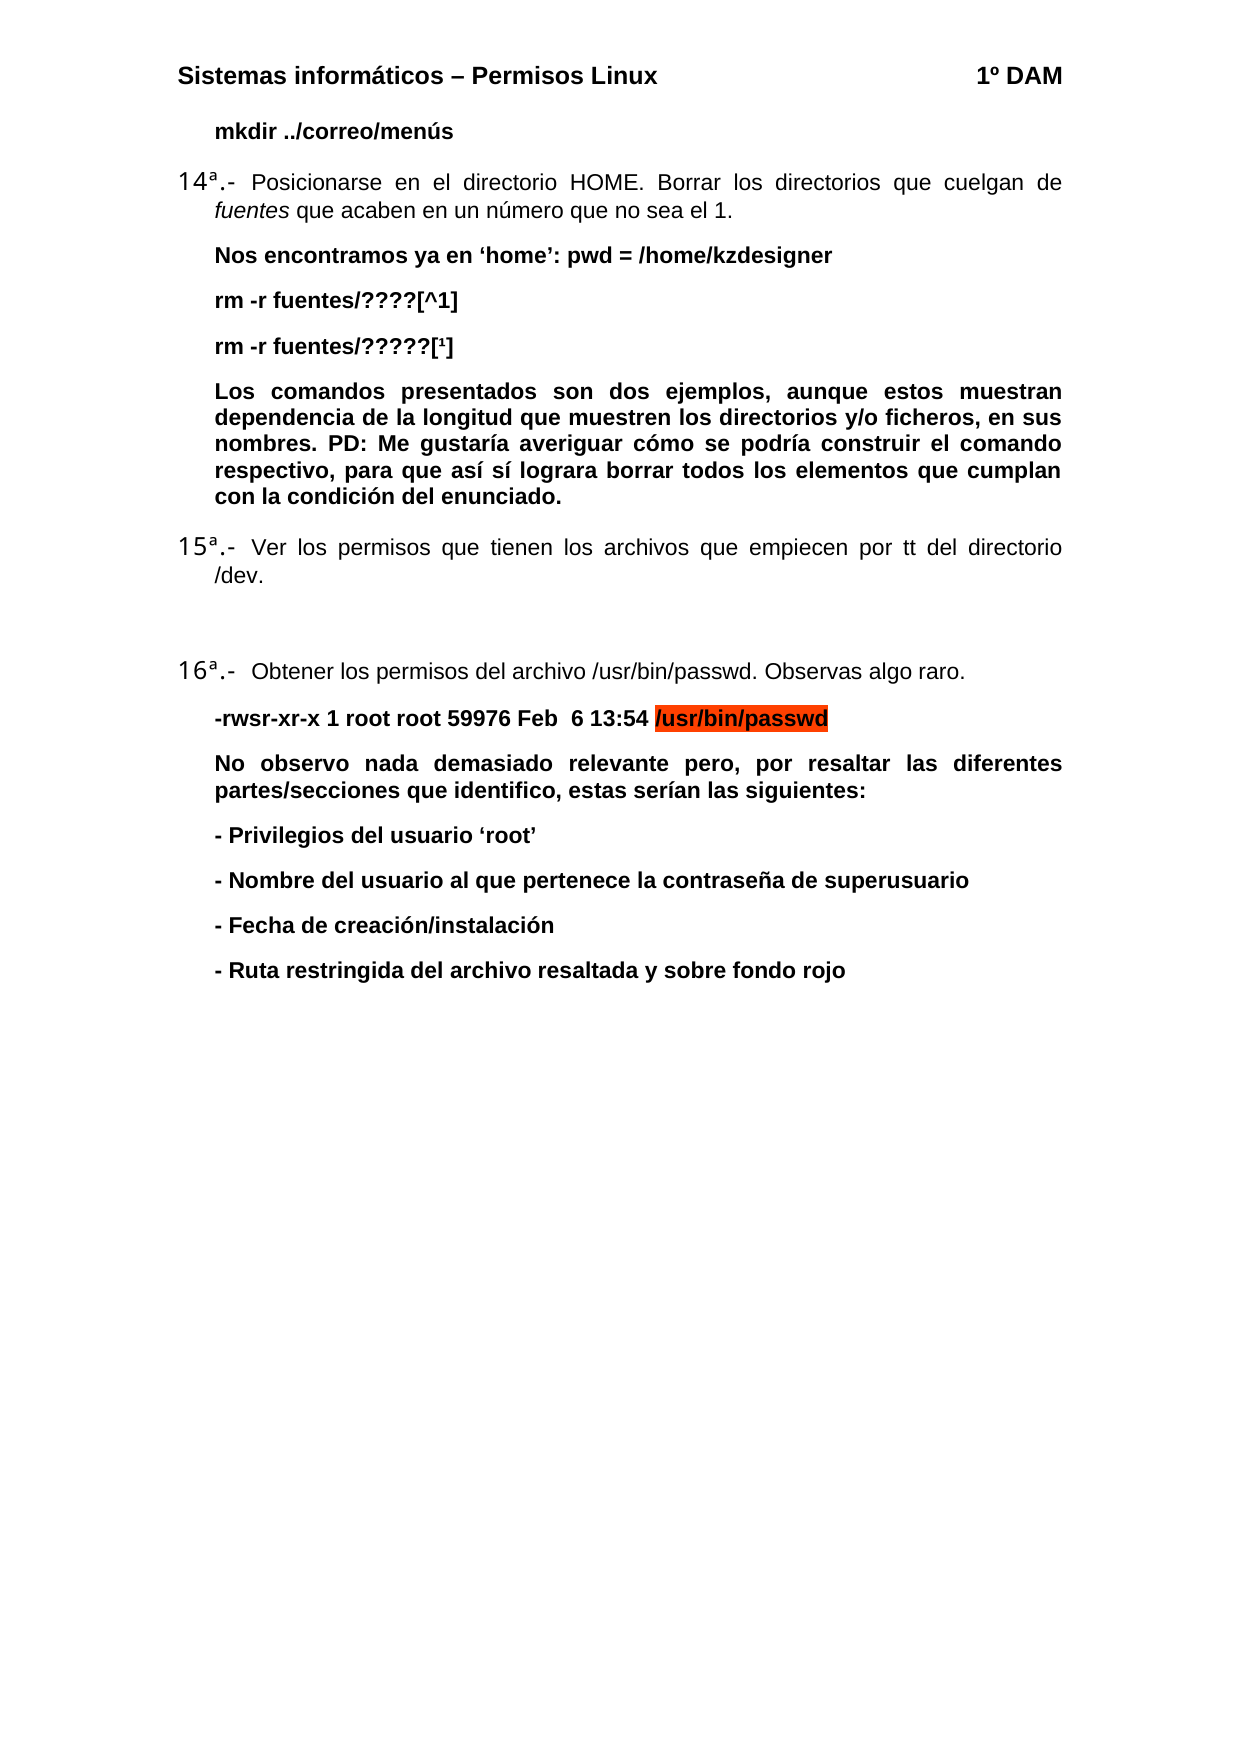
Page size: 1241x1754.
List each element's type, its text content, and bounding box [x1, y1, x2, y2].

list - Privilegios del usuario ‘root’ [177, 822, 1063, 848]
list -rwsr-xr-x 1 root root 59976 Feb 6 13:54 /usr/bin/passwd [177, 705, 1063, 732]
list rm -r fuentes/????[^1] [177, 287, 1063, 314]
list Posicionarse en el directorio HOME. Borrar los directorios que cuelgan de fuentes que acaben en un número que no sea el 1. [177, 163, 1063, 224]
list rm -r fuentes/?????[¹] [177, 333, 1063, 359]
list - Fecha de creación/instalación [177, 912, 1063, 938]
list - Ruta restringida del archivo resaltada y sobre fondo rojo [177, 957, 1063, 983]
list mkdir ../correo/menús [177, 118, 1063, 144]
list - Nombre del usuario al que pertenece la contraseña de superusuario [177, 867, 1063, 893]
list No observo nada demasiado relevante pero, por resaltar las diferentes partes/secciones que identifico, estas serían las siguientes: [177, 750, 1063, 803]
list Obtener los permisos del archivo /usr/bin/passwd. Observas algo raro. [177, 652, 1063, 687]
list Nos encontramos ya en ‘home’: pwd = /home/kzdesigner [177, 242, 1063, 269]
list Los comandos presentados son dos ejemplos, aunque estos muestran dependencia de la longitud que muestren los directorios y/o ficheros, en sus nombres. PD: Me gustaría averiguar cómo se podría construir el comando respectivo, para que así sí lograra borrar todos los elementos que cumplan con la condición del enunciado. [177, 378, 1063, 509]
list Ver los permisos que tienen los archivos que empiecen por tt del directorio /dev. [177, 528, 1063, 589]
